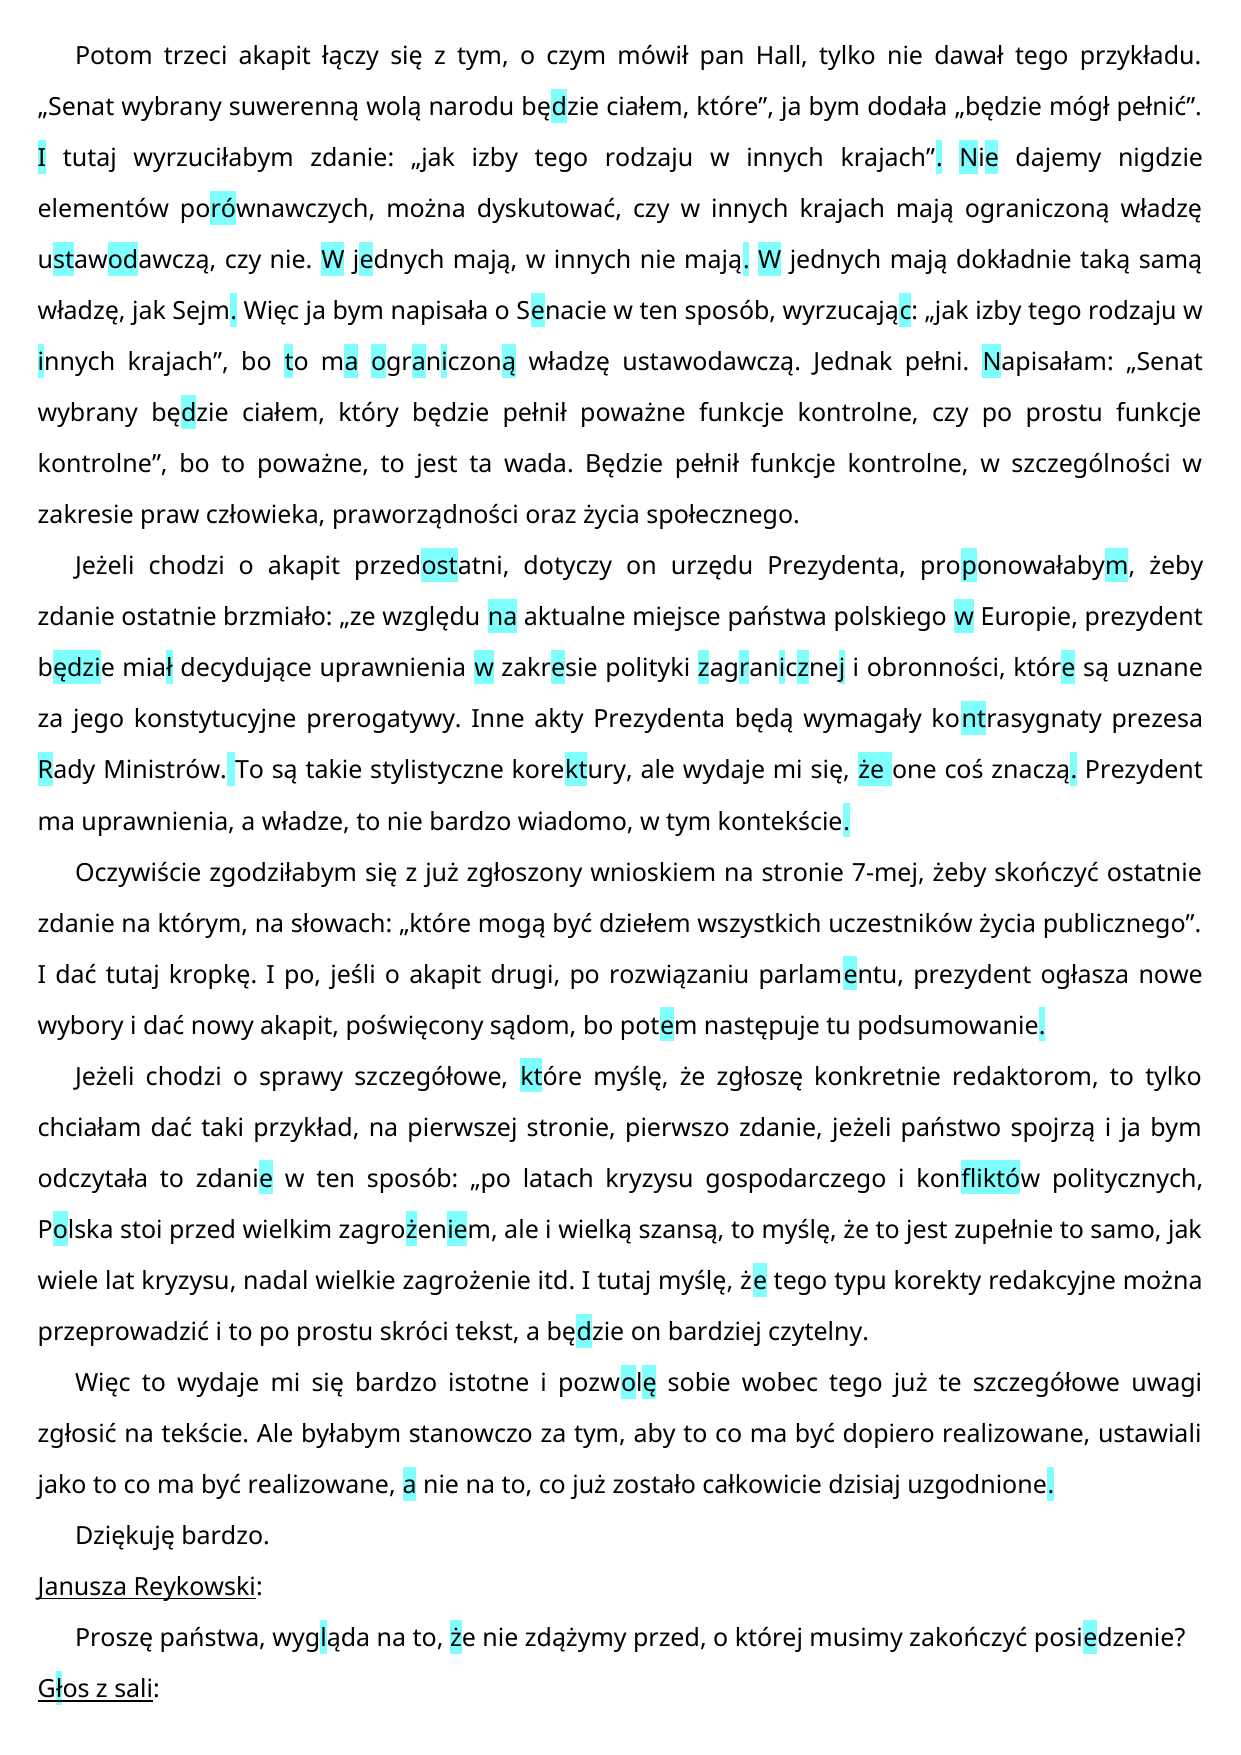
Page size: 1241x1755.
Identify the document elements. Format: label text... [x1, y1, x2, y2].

text Proszę państwa, wygląda na to, że nie zdążymy przed, o której musimy zakończyć posiedzenie? [37, 1620, 1203, 1654]
text Dziękuję bardzo. [37, 1518, 1203, 1552]
text Jeżeli chodzi o sprawy szczegółowe, które myślę, że zgłoszę konkretnie redaktorom, to tylko chciałam dać taki przykład, na pierwszej stronie, pierwszo zdanie, jeżeli państwo spojrzą i ja bym odczytała to zdanie w ten sposób: „po latach kryzysu gospodarczego i konfliktów politycznych, Polska stoi przed wielkim zagrożeniem, ale i wielką szansą, to myślę, że to jest zupełnie to samo, jak wiele lat kryzysu, nadal wielkie zagrożenie itd. I tutaj myślę, że tego typu korekty redakcyjne można przeprowadzić i to po prostu skróci tekst, a będzie on bardziej czytelny. [37, 1058, 1203, 1348]
text Oczywiście zgodziłabym się z już zgłoszony wnioskiem na stronie 7-mej, żeby skończyć ostatnie zdanie na którym, na słowach: „które mogą być dziełem wszystkich uczestników życia publicznego”. I dać tutaj kropkę. I po, jeśli o akapit drugi, po rozwiązaniu parlamentu, prezydent ogłasza nowe wybory i dać nowy akapit, poświęcony sądom, bo potem następuje tu podsumowanie. [37, 854, 1203, 1041]
text Potom trzeci akapit łączy się z tym, o czym mówił pan Hall, tylko nie dawał tego przykładu. „Senat wybrany suwerenną wolą narodu będzie ciałem, które”, ja bym dodała „będzie mógł pełnić”. I tutaj wyrzuciłabym zdanie: „jak izby tego rodzaju w innych krajach”. Nie dajemy nigdzie elementów porównawczych, można dyskutować, czy w innych krajach mają ograniczoną władzę ustawodawczą, czy nie. W jednych mają, w innych nie mają. W jednych mają dokładnie taką samą władzę, jak Sejm. Więc ja bym napisała o Senacie w ten sposób, wyrzucając: „jak izby tego rodzaju w innych krajach”, bo to ma ograniczoną władzę ustawodawczą. Jednak pełni. Napisałam: „Senat wybrany będzie ciałem, który będzie pełnił poważne funkcje kontrolne, czy po prostu funkcje kontrolne”, bo to poważne, to jest ta wada. Będzie pełnił funkcje kontrolne, w szczególności w zakresie praw człowieka, praworządności oraz życia społecznego. [37, 37, 1203, 531]
text Jeżeli chodzi o akapit przedostatni, dotyczy on urzędu Prezydenta, proponowałabym, żeby zdanie ostatnie brzmiało: „ze względu na aktualne miejsce państwa polskiego w Europie, prezydent będzie miał decydujące uprawnienia w zakresie polityki zagranicznej i obronności, które są uznane za jego konstytucyjne prerogatywy. Inne akty Prezydenta będą wymagały kontrasygnaty prezesa Rady Ministrów. To są takie stylistyczne korektury, ale wydaje mi się, że one coś znaczą. Prezydent ma uprawnienia, a władze, to nie bardzo wiadomo, w tym kontekście. [37, 548, 1203, 837]
text Głos z sali: [37, 1671, 1203, 1705]
text Więc to wydaje mi się bardzo istotne i pozwolę sobie wobec tego już te szczegółowe uwagi zgłosić na tekście. Ale byłabym stanowczo za tym, aby to co ma być dopiero realizowane, ustawiali jako to co ma być realizowane, a nie na to, co już zostało całkowicie dzisiaj uzgodnione. [37, 1364, 1203, 1501]
text Janusza Reykowski: [37, 1569, 1203, 1603]
